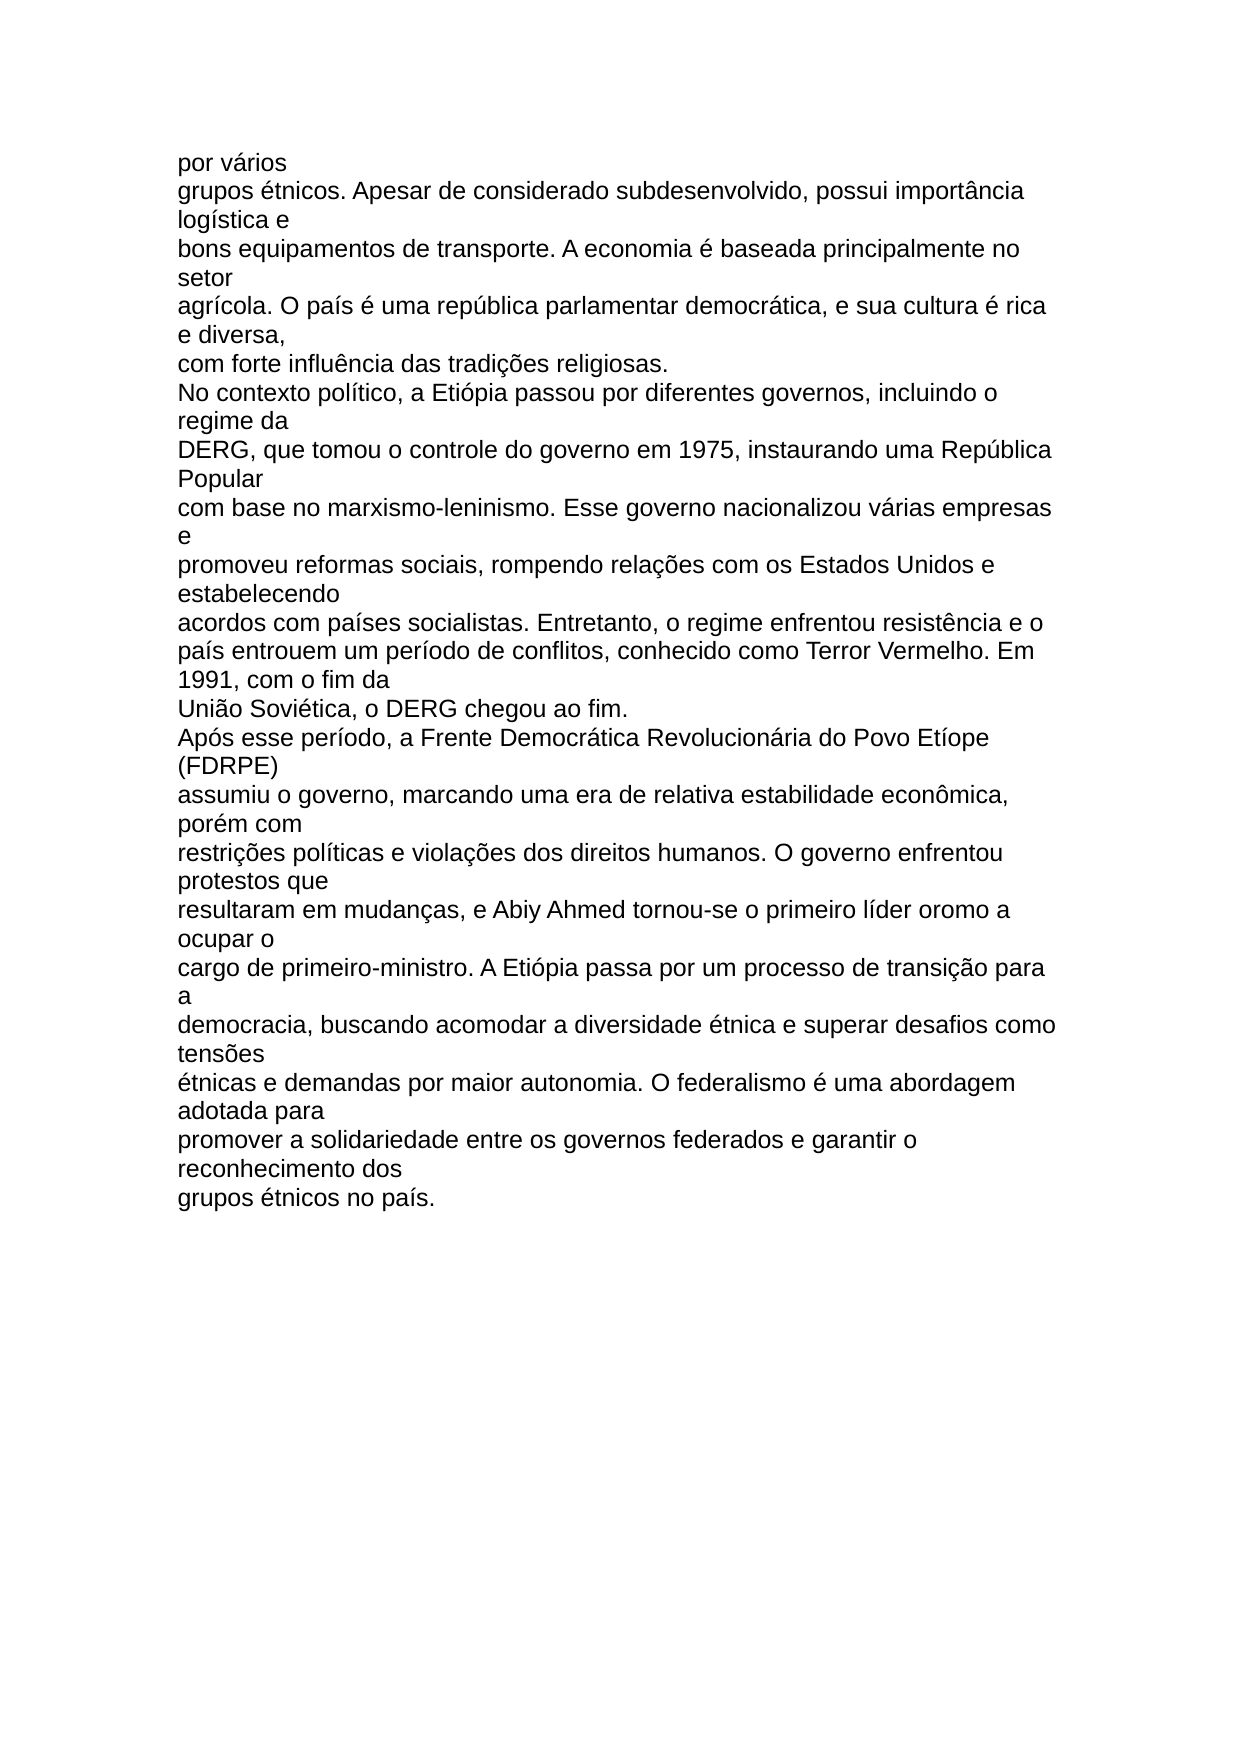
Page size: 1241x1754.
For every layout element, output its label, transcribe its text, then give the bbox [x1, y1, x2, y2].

text promoveu reformas sociais, rompendo relações com os Estados Unidos e estabelecendo [177, 550, 1063, 608]
text agrícola. O país é uma república parlamentar democrática, e sua cultura é rica e diversa, [177, 291, 1063, 349]
text resultaram em mudanças, e Abiy Ahmed tornou-se o primeiro líder oromo a ocupar o [177, 895, 1063, 953]
text étnicas e demandas por maior autonomia. O federalismo é uma abordagem adotada para [177, 1068, 1063, 1125]
text promover a solidariedade entre os governos federados e garantir o reconhecimento dos [177, 1125, 1063, 1183]
text restrições políticas e violações dos direitos humanos. O governo enfrentou protestos que [177, 838, 1063, 895]
text Após esse período, a Frente Democrática Revolucionária do Povo Etíope (FDRPE) [177, 723, 1063, 780]
text grupos étnicos no país. [177, 1183, 1063, 1211]
text com base no marxismo-leninismo. Esse governo nacionalizou várias empresas e [177, 493, 1063, 550]
text grupos étnicos. Apesar de considerado subdesenvolvido, possui importância logística e [177, 176, 1063, 234]
text DERG, que tomou o controle do governo em 1975, instaurando uma República Popular [177, 435, 1063, 493]
text com forte influência das tradições religiosas. [177, 349, 1063, 378]
text cargo de primeiro-ministro. A Etiópia passa por um processo de transição para a [177, 953, 1063, 1010]
text democracia, buscando acomodar a diversidade étnica e superar desafios como tensões [177, 1010, 1063, 1068]
text No contexto político, a Etiópia passou por diferentes governos, incluindo o regime da [177, 378, 1063, 435]
text bons equipamentos de transporte. A economia é baseada principalmente no setor [177, 234, 1063, 291]
text acordos com países socialistas. Entretanto, o regime enfrentou resistência e o país entrouem um período de conflitos, conhecido como Terror Vermelho. Em 1991, com o fim da [177, 608, 1063, 694]
text assumiu o governo, marcando uma era de relativa estabilidade econômica, porém com [177, 780, 1063, 838]
text por vários [177, 148, 1063, 176]
text União Soviética, o DERG chegou ao fim. [177, 694, 1063, 723]
